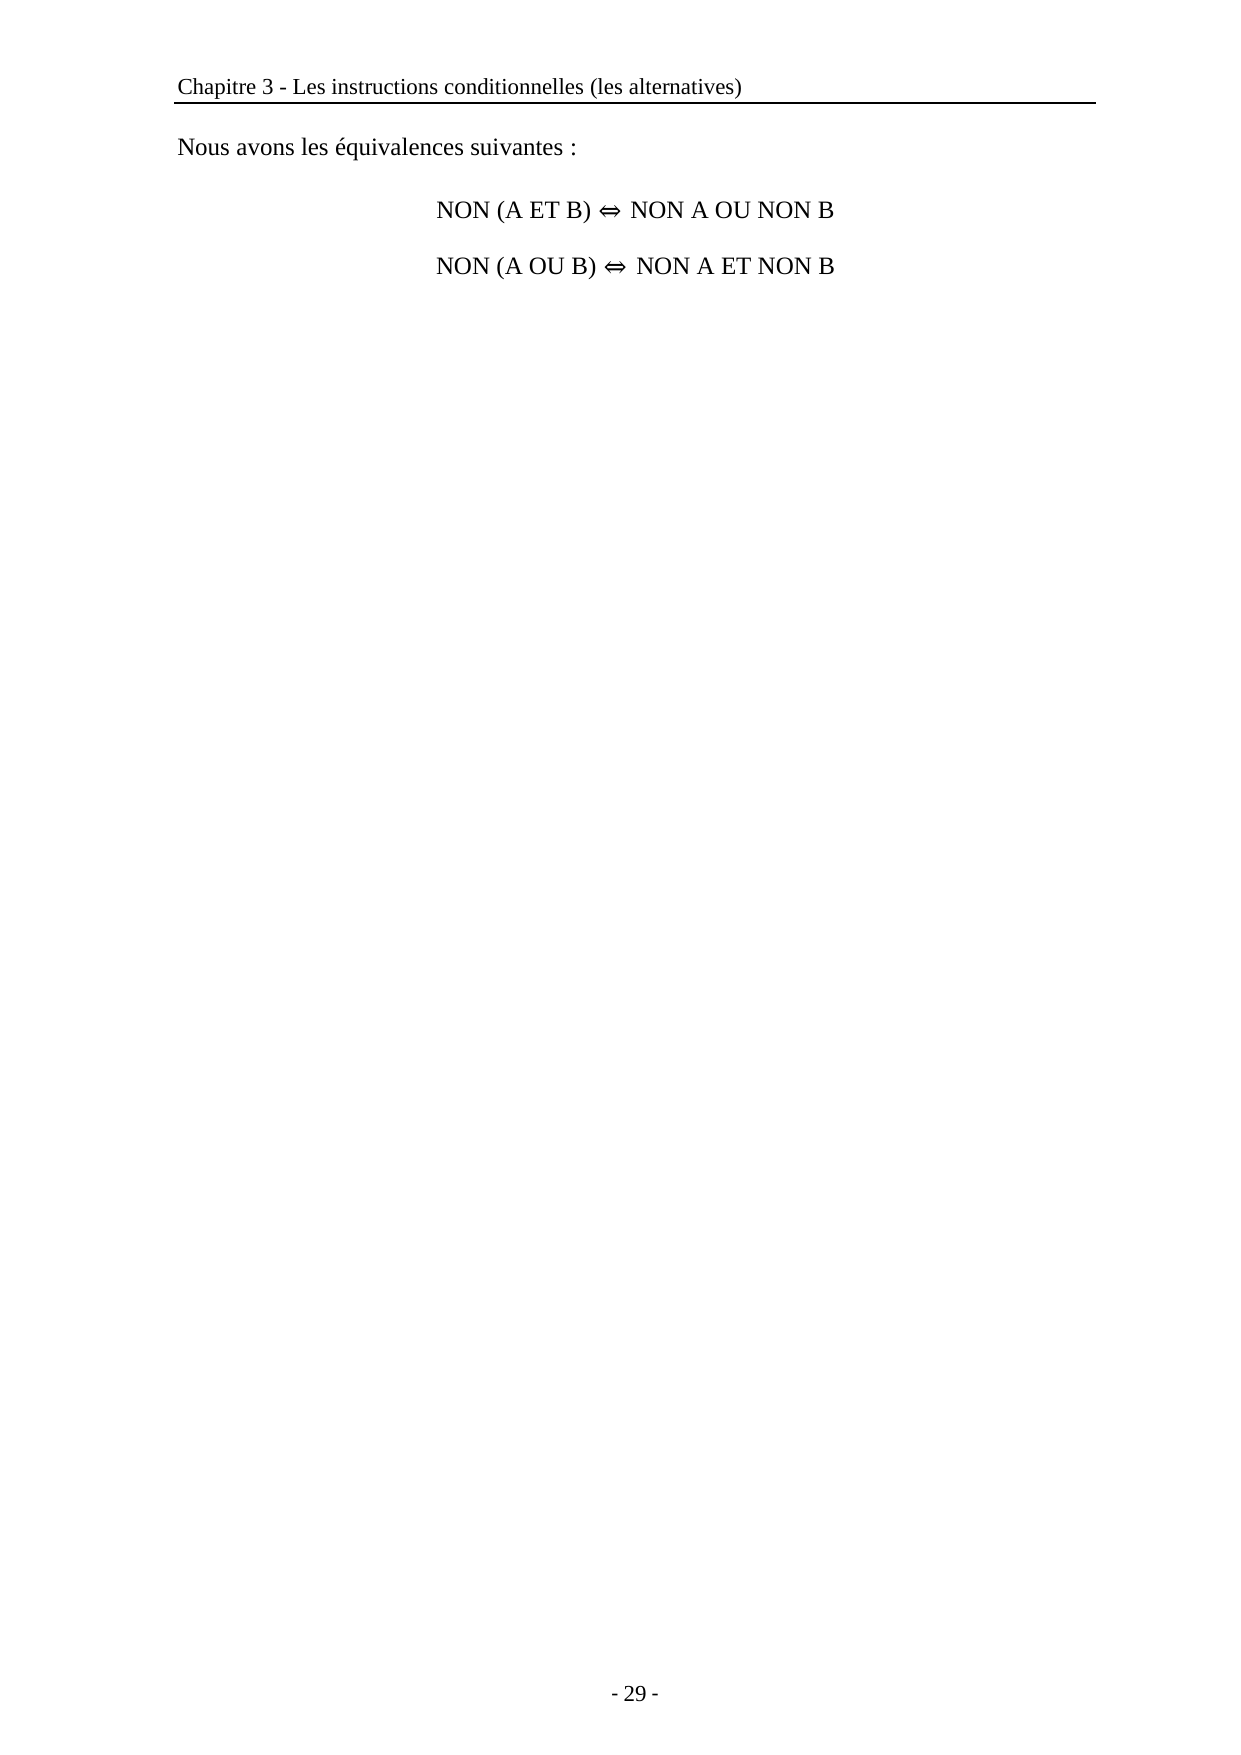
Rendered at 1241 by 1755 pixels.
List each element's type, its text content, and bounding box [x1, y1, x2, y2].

text NON (A ET B) ⇔ NON A OU NON B NON (A OU B) ⇔ NON A ET NON B [435, 193, 836, 280]
text Nous avons les équivalences suivantes : [177, 132, 1155, 160]
